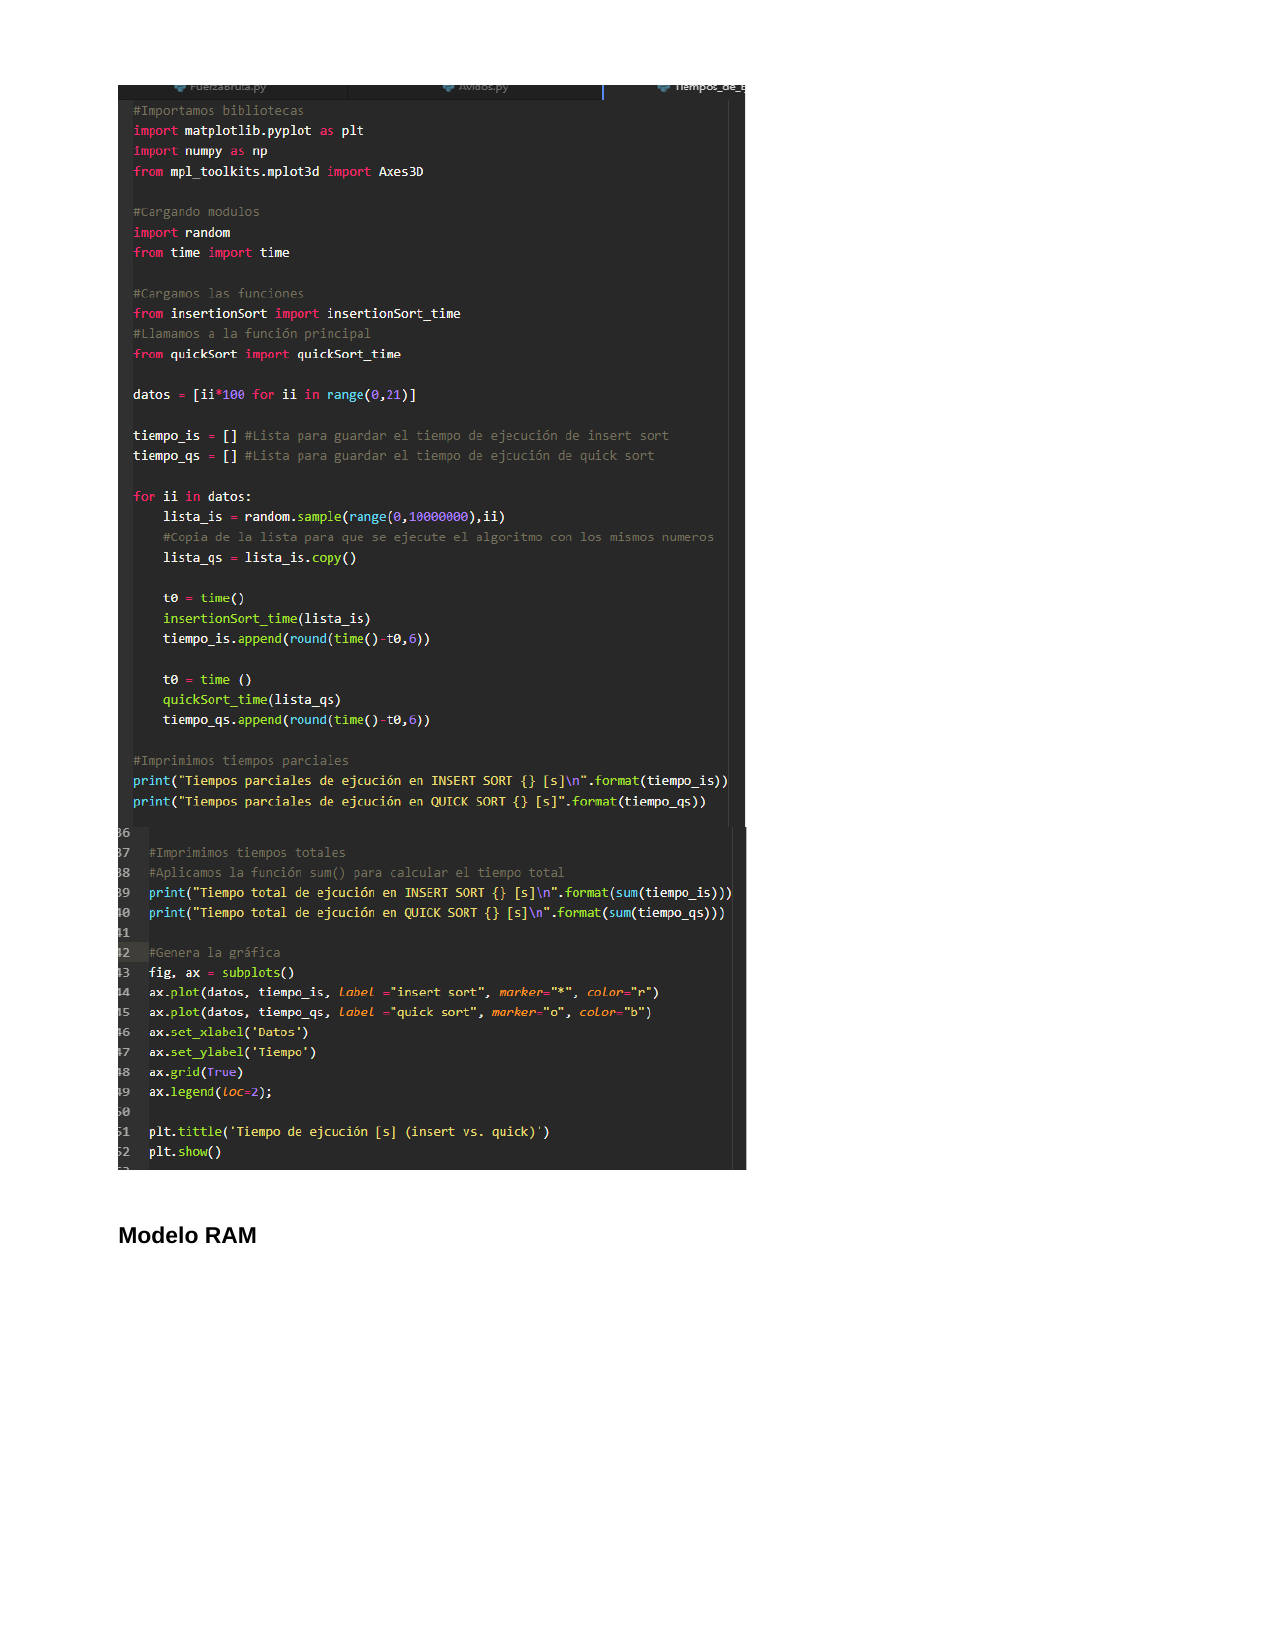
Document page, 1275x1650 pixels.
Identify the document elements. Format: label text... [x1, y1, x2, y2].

text Modelo RAM [118, 1222, 1205, 1248]
